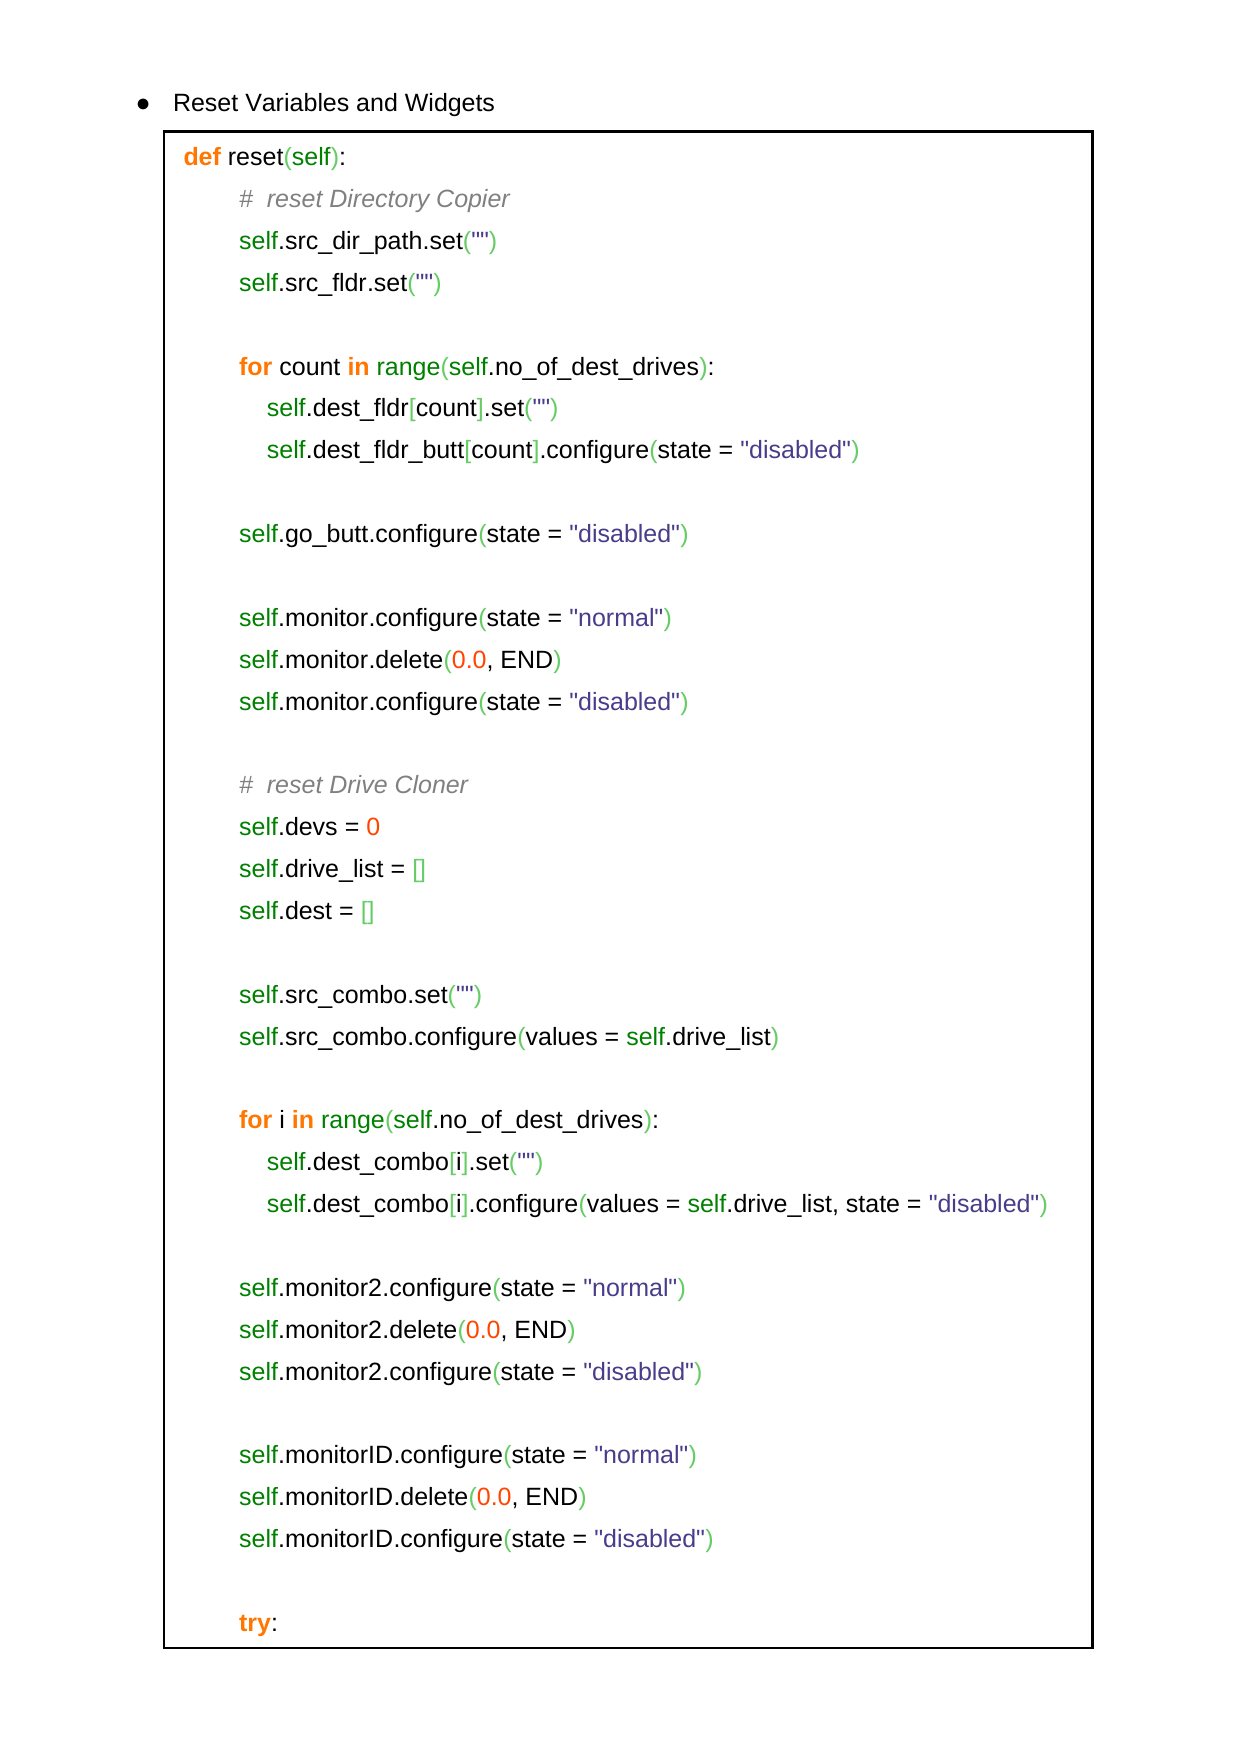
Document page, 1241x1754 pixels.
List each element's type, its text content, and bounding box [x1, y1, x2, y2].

list Reset Variables and Widgets [135, 88, 1142, 116]
table_header def reset(self): # reset Directory Copier self.src_dir_path.set("") self.src_fldr.set("") for count in range(self.no_of_dest_drives): self.dest_fldr[count].set("") self.dest_fldr_butt[count].configure(state = "disabled") self.go_butt.configure(state = "disabled") self.monitor.configure(state = "normal") self.monitor.delete(0.0, END) self.monitor.configure(state = "disabled") # reset Drive Cloner self.devs = 0 self.drive_list = [] self.dest = [] self.src_combo.set("") self.src_combo.configure(values = self.drive_list) for i in range(self.no_of_dest_drives): self.dest_combo[i].set("") self.dest_combo[i].configure(values = self.drive_list, state = "disabled") self.monitor2.configure(state = "normal") self.monitor2.delete(0.0, END) self.monitor2.configure(state = "disabled") self.monitorID.configure(state = "normal") self.monitorID.delete(0.0, END) self.monitorID.configure(state = "disabled") try: [165, 133, 1091, 1647]
